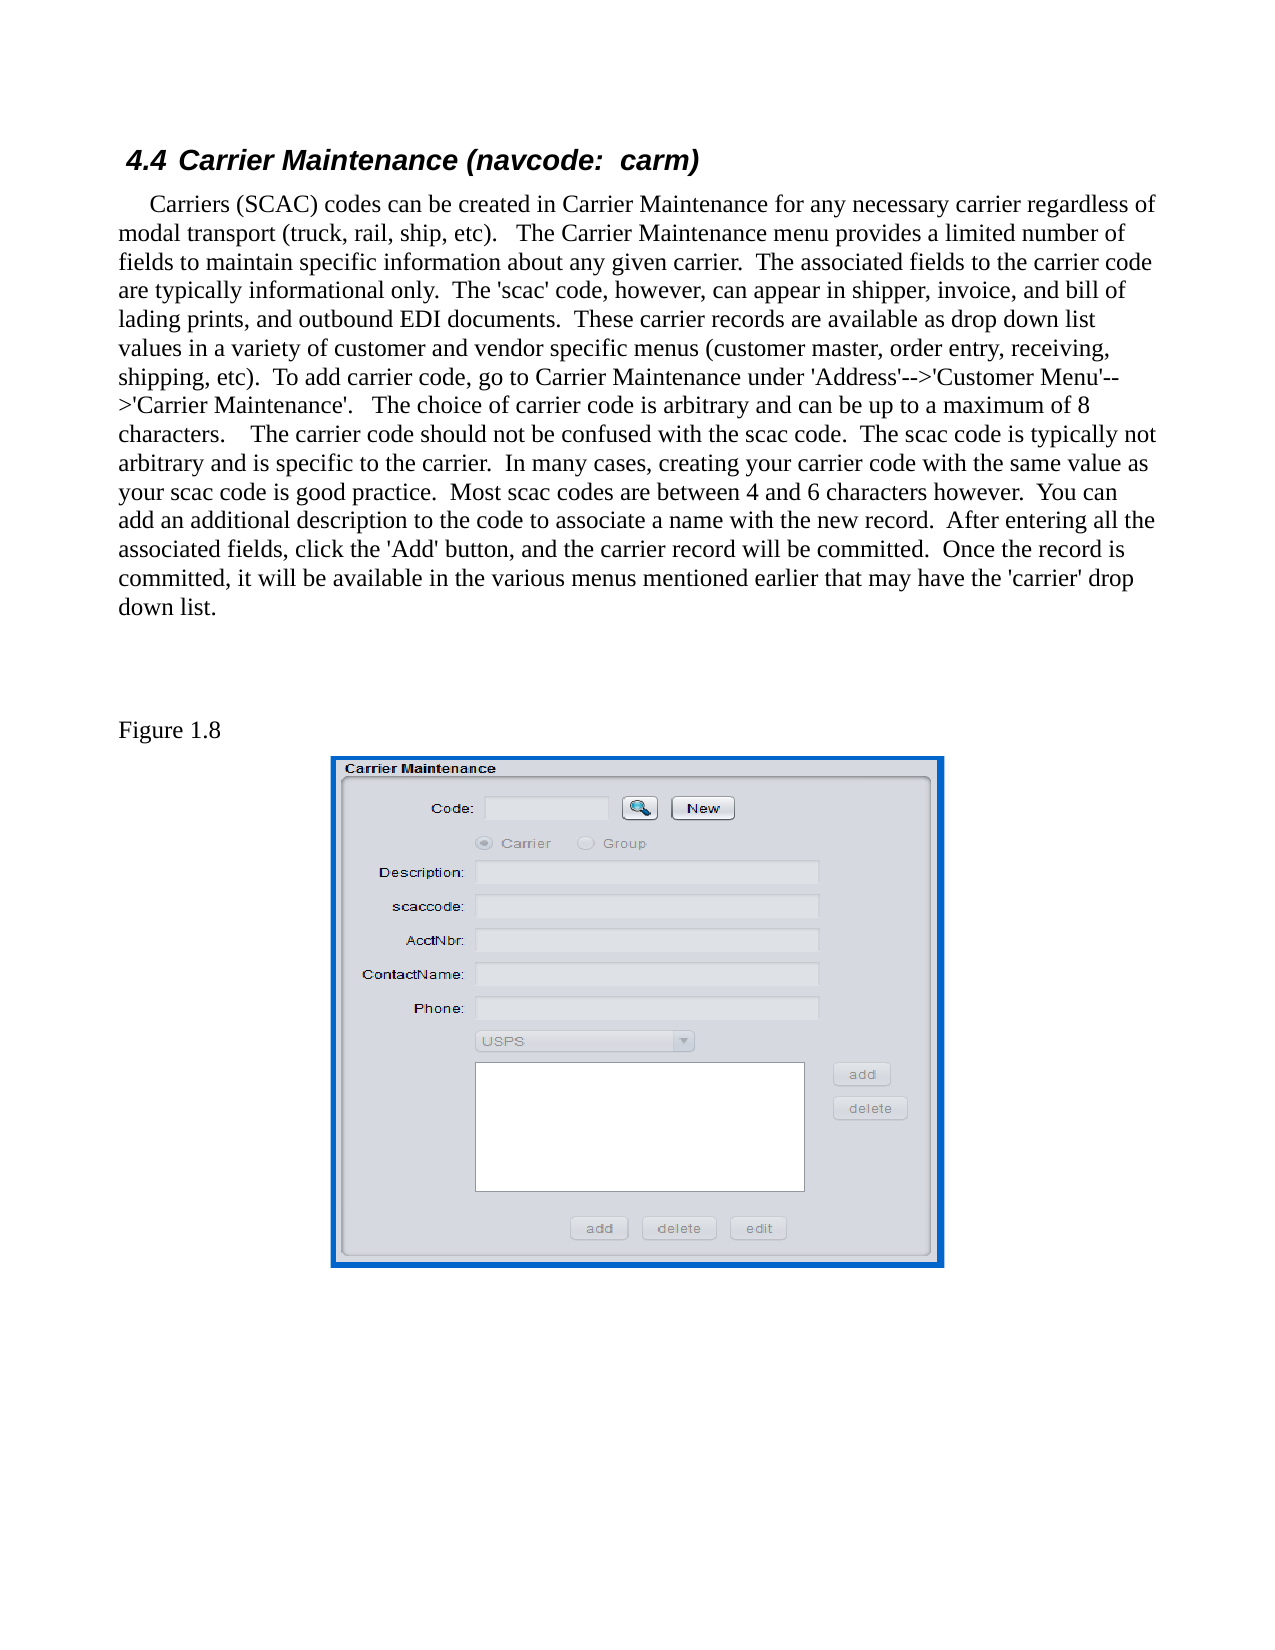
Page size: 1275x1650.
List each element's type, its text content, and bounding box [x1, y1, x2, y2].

picture [330, 756, 945, 1268]
text Carriers (SCAC) codes can be created in Carrier Maintenance for any necessary carrier regardless of modal transport (truck, rail, ship, etc). The Carrier Maintenance menu provides a limited number of fields to maintain specific information about any given carrier. The associated fields to the carrier code are typically informational only. The 'scac' code, however, can appear in shipper, invoice, and bill of lading prints, and outbound EDI documents. These carrier records are available as drop down list values in a variety of customer and vendor specific menus (customer master, order entry, receiving, shipping, etc). To add carrier code, go to Carrier Maintenance under 'Address'-->'Customer Menu'-->'Carrier Maintenance'. The choice of carrier code is arbitrary and can be up to a maximum of 8 characters. The carrier code should not be confused with the scac code. The scac code is typically not arbitrary and is specific to the carrier. In many cases, creating your carrier code with the same value as your scac code is good practice. Most scac codes are between 4 and 6 characters however. You can add an additional description to the code to associate a name with the new record. After entering all the associated fields, click the 'Add' button, and the carrier record will be committed. Once the record is committed, it will be available in the various menus mentioned earlier that may have the 'carrier' drop down list. [118, 189, 1157, 620]
subtitle Carrier Maintenance (navcode: carm) [118, 143, 1157, 177]
text Figure 1.8 [118, 715, 1157, 744]
